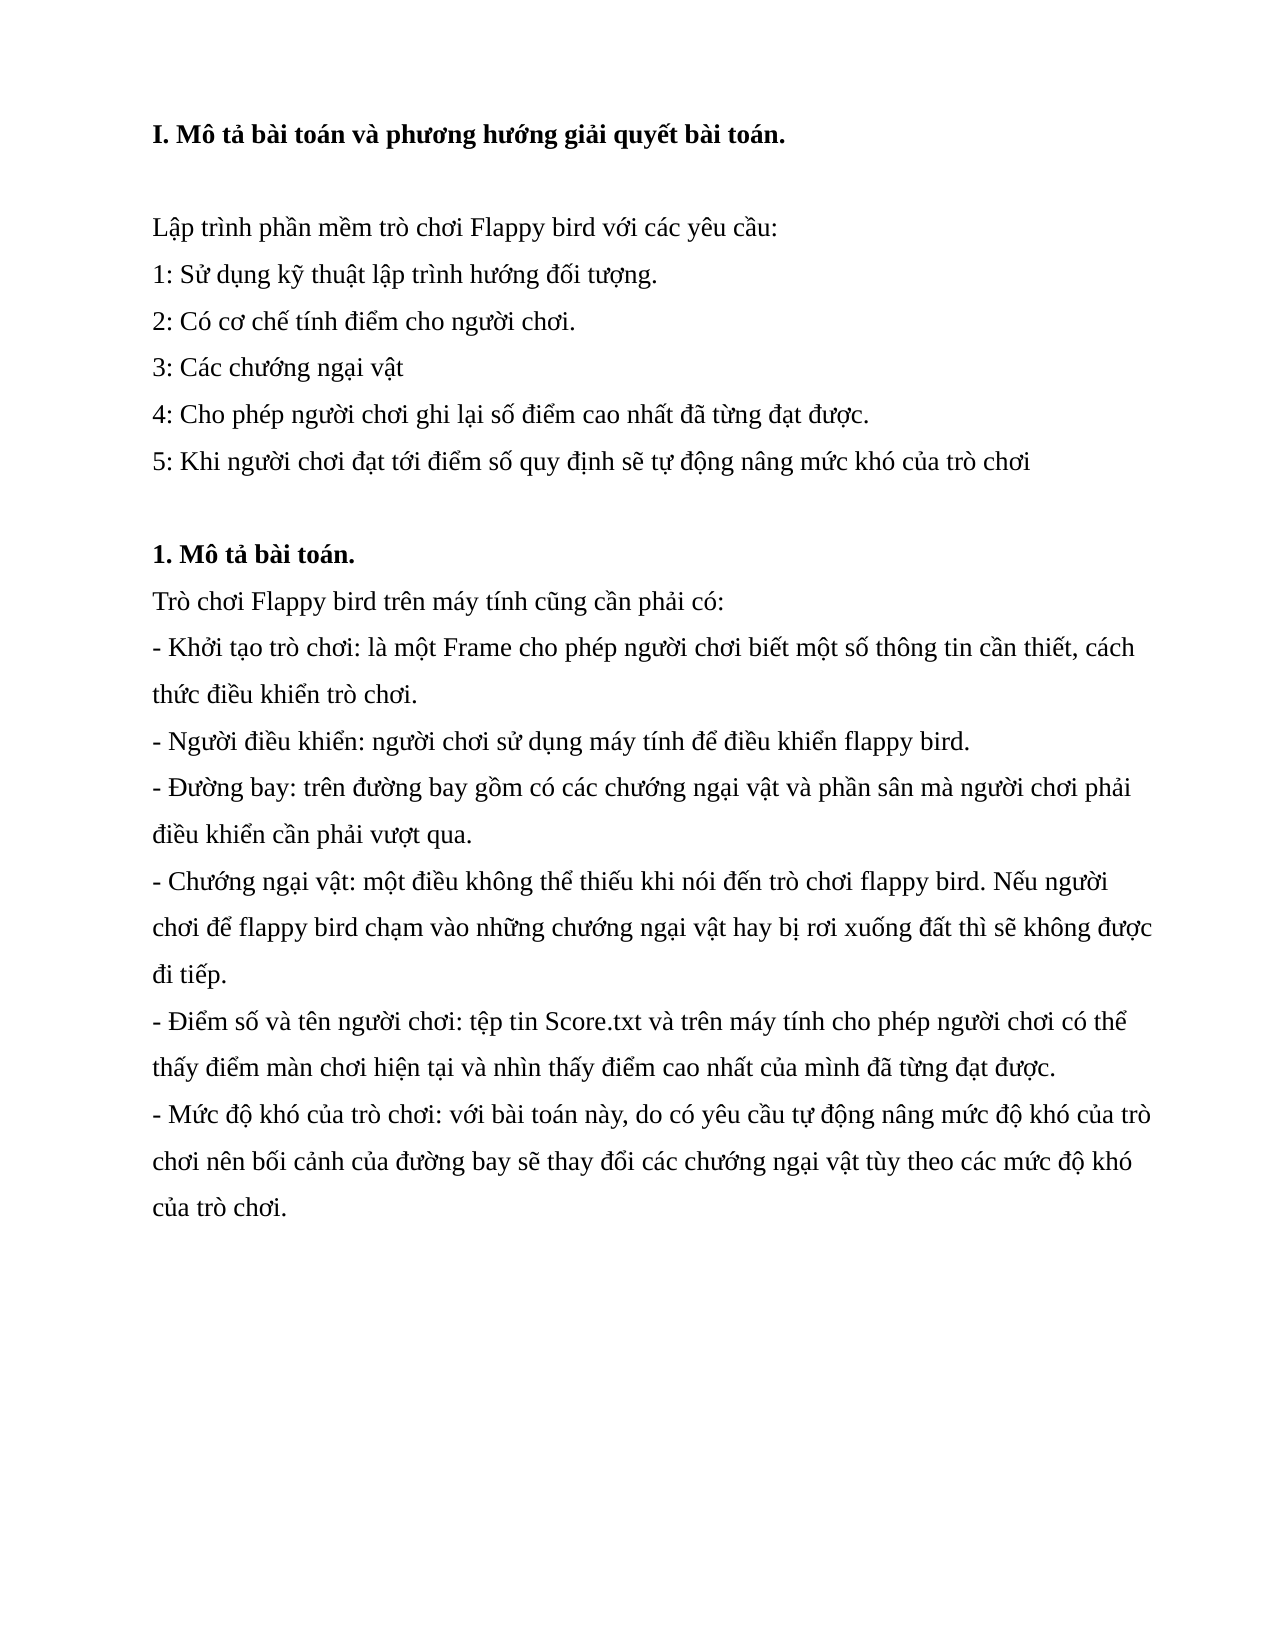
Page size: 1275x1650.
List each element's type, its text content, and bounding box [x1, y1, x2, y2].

text 5: Khi người chơi đạt tới điểm số quy định sẽ tự động nâng mức khó của trò chơi [152, 445, 1156, 476]
text 3: Các chướng ngại vật [152, 351, 1156, 383]
text Lập trình phần mềm trò chơi Flappy bird với các yêu cầu: [152, 211, 1156, 243]
text 1: Sử dụng kỹ thuật lập trình hướng đối tượng. [152, 258, 1156, 289]
text - Khởi tạo trò chơi: là một Frame cho phép người chơi biết một số thông tin cần thiết, cách thức điều khiển trò chơi. [152, 631, 1156, 709]
text - Mức độ khó của trò chơi: với bài toán này, do có yêu cầu tự động nâng mức độ khó của trò chơi nên bối cảnh của đường bay sẽ thay đổi các chướng ngại vật tùy theo các mức độ khó của trò chơi. [152, 1098, 1156, 1223]
text I. Mô tả bài toán và phương hướng giải quyết bài toán. [152, 118, 1156, 149]
text Trò chơi Flappy bird trên máy tính cũng cần phải có: [152, 585, 1156, 616]
text 4: Cho phép người chơi ghi lại số điểm cao nhất đã từng đạt được. [152, 398, 1156, 429]
text - Đường bay: trên đường bay gồm có các chướng ngại vật và phần sân mà người chơi phải điều khiển cần phải vượt qua. [152, 771, 1156, 849]
text - Điểm số và tên người chơi: tệp tin Score.txt và trên máy tính cho phép người chơi có thể thấy điểm màn chơi hiện tại và nhìn thấy điểm cao nhất của mình đã từng đạt được. [152, 1005, 1156, 1083]
text 1. Mô tả bài toán. [152, 538, 1156, 569]
text - Chướng ngại vật: một điều không thể thiếu khi nói đến trò chơi flappy bird. Nếu người chơi để flappy bird chạm vào những chướng ngại vật hay bị rơi xuống đất thì sẽ không được đi tiếp. [152, 865, 1156, 989]
text - Người điều khiển: người chơi sử dụng máy tính để điều khiển flappy bird. [152, 725, 1156, 756]
text 2: Có cơ chế tính điểm cho người chơi. [152, 305, 1156, 336]
